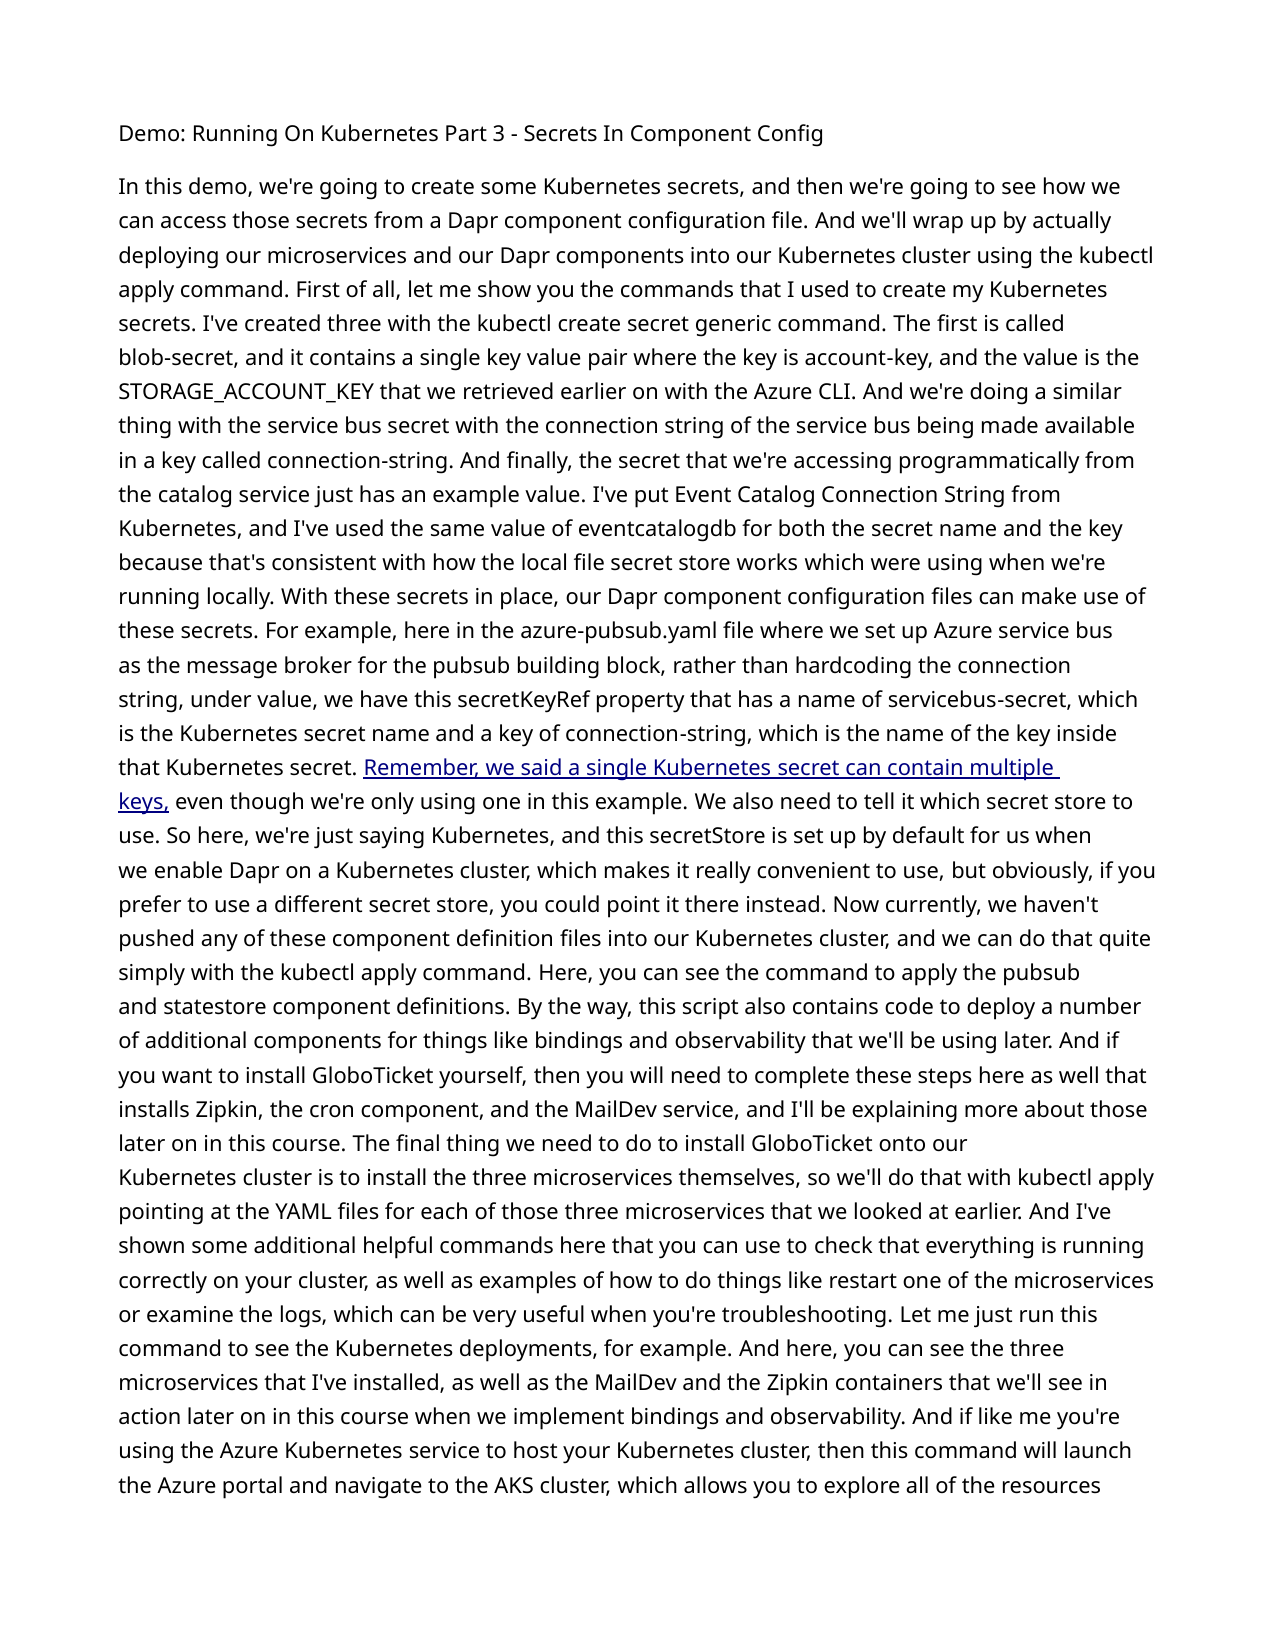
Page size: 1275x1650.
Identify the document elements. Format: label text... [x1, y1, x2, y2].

text In this demo, we're going to create some Kubernetes secrets, and then we're going to see how we can access those secrets from a Dapr component configuration file. And we'll wrap up by actually deploying our microservices and our Dapr components into our Kubernetes cluster using the kubectl apply command. First of all, let me show you the commands that I used to create my Kubernetes secrets. I've created three with the kubectl create secret generic command. The first is called blob‑secret, and it contains a single key value pair where the key is account‑key, and the value is the STORAGE_ACCOUNT_KEY that we retrieved earlier on with the Azure CLI. And we're doing a similar thing with the service bus secret with the connection string of the service bus being made available in a key called connection‑string. And finally, the secret that we're accessing programmatically from the catalog service just has an example value. I've put Event Catalog Connection String from Kubernetes, and I've used the same value of eventcatalogdb for both the secret name and the key because that's consistent with how the local file secret store works which were using when we're running locally. With these secrets in place, our Dapr component configuration files can make use of these secrets. For example, here in the azure‑pubsub.yaml file where we set up Azure service bus as the message broker for the pubsub building block, rather than hardcoding the connection string, under value, we have this secretKeyRef property that has a name of servicebus‑secret, which is the Kubernetes secret name and a key of connection‑string, which is the name of the key inside that Kubernetes secret. Remember, we said a single Kubernetes secret can contain multiple keys, even though we're only using one in this example. We also need to tell it which secret store to use. So here, we're just saying Kubernetes, and this secretStore is set up by default for us when we enable Dapr on a Kubernetes cluster, which makes it really convenient to use, but obviously, if you prefer to use a different secret store, you could point it there instead. Now currently, we haven't pushed any of these component definition files into our Kubernetes cluster, and we can do that quite simply with the kubectl apply command. Here, you can see the command to apply the pubsub and statestore component definitions. By the way, this script also contains code to deploy a number of additional components for things like bindings and observability that we'll be using later. And if you want to install GloboTicket yourself, then you will need to complete these steps here as well that installs Zipkin, the cron component, and the MailDev service, and I'll be explaining more about those later on in this course. The final thing we need to do to install GloboTicket onto our Kubernetes cluster is to install the three microservices themselves, so we'll do that with kubectl apply pointing at the YAML files for each of those three microservices that we looked at earlier. And I've shown some additional helpful commands here that you can use to check that everything is running correctly on your cluster, as well as examples of how to do things like restart one of the microservices or examine the logs, which can be very useful when you're troubleshooting. Let me just run this command to see the Kubernetes deployments, for example. And here, you can see the three microservices that I've installed, as well as the MailDev and the Zipkin containers that we'll see in action later on in this course when we implement bindings and observability. And if like me you're using the Azure Kubernetes service to host your Kubernetes cluster, then this command will launch the Azure portal and navigate to the AKS cluster, which allows you to explore all of the resources [118, 171, 1157, 1499]
subtitle Demo: Running On Kubernetes Part 3 - Secrets In Component Config [118, 118, 1157, 148]
